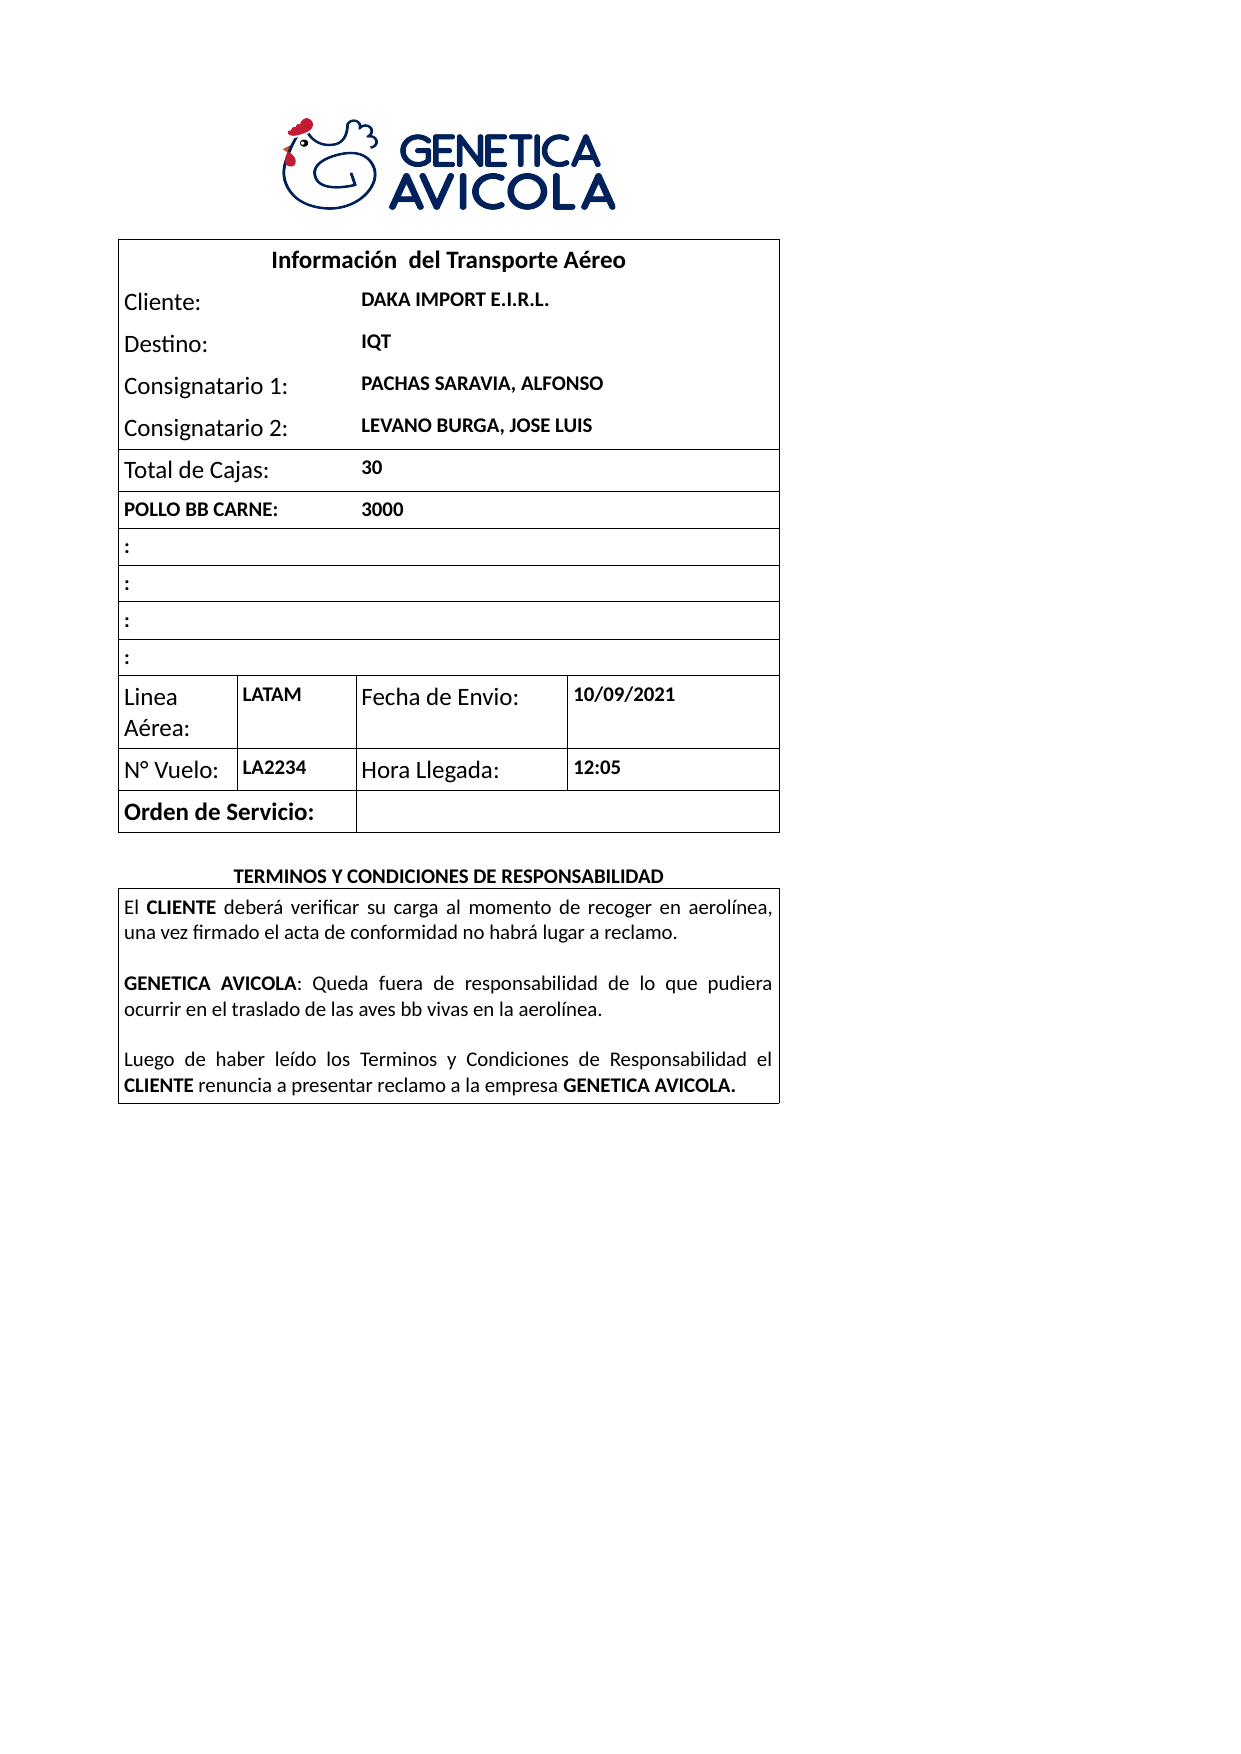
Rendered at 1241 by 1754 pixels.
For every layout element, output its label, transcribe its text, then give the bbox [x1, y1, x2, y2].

table_cell : [119, 566, 356, 601]
table_cell : [119, 529, 356, 564]
table_cell Orden de Servicio: [119, 791, 356, 832]
table_cell : [119, 602, 356, 638]
table_cell POLLO BB CARNE: [119, 492, 356, 527]
table_cell : [119, 640, 356, 675]
table_cell TERMINOS Y CONDICIONES DE RESPONSABILIDAD [118, 833, 779, 888]
table_cell 12:05 [568, 749, 779, 790]
table_cell Consignatario 2: [119, 406, 356, 448]
table_cell El CLIENTE deberá verificar su carga al momento de recoger en aerolínea, una vez firmado el acta de conformidad no habrá lugar a reclamo. GENETICA AVICOLA: Queda fuera de responsabilidad de lo que pudiera ocurrir en el traslado de las aves bb vivas en la aerolínea. Luego de haber leído los Terminos y Condiciones de Responsabilidad el CLIENTE renuncia a presentar reclamo a la empresa GENETICA AVICOLA. [119, 889, 779, 1103]
table_cell Total de Cajas: [119, 450, 356, 491]
table_cell 30 [356, 450, 779, 491]
table_cell Cliente: [119, 281, 356, 322]
table_header Información del Transporte Aéreo [119, 240, 779, 281]
table_cell PACHAS SARAVIA, ALFONSO [356, 365, 779, 406]
table_cell Fecha de Envio: [357, 676, 567, 748]
table_cell Linea Aérea: [119, 676, 237, 748]
table_cell 10/09/2021 [568, 676, 779, 748]
table_cell LA2234 [238, 749, 356, 790]
table_cell Destino: [119, 323, 356, 364]
table_cell Consignatario 1: [119, 365, 356, 406]
table_cell [356, 529, 779, 564]
table_cell 3000 [356, 492, 779, 527]
table_cell LATAM [238, 676, 356, 748]
table_cell [356, 602, 779, 638]
table_cell [356, 566, 779, 601]
table_cell Hora Llegada: [357, 749, 567, 790]
table_cell LEVANO BURGA, JOSE LUIS [356, 406, 779, 448]
table_cell N° Vuelo: [119, 749, 237, 790]
table_cell IQT [356, 323, 779, 364]
table_cell [357, 791, 779, 832]
table_cell DAKA IMPORT E.I.R.L. [356, 281, 779, 322]
table_cell [356, 640, 779, 675]
picture [282, 118, 616, 210]
